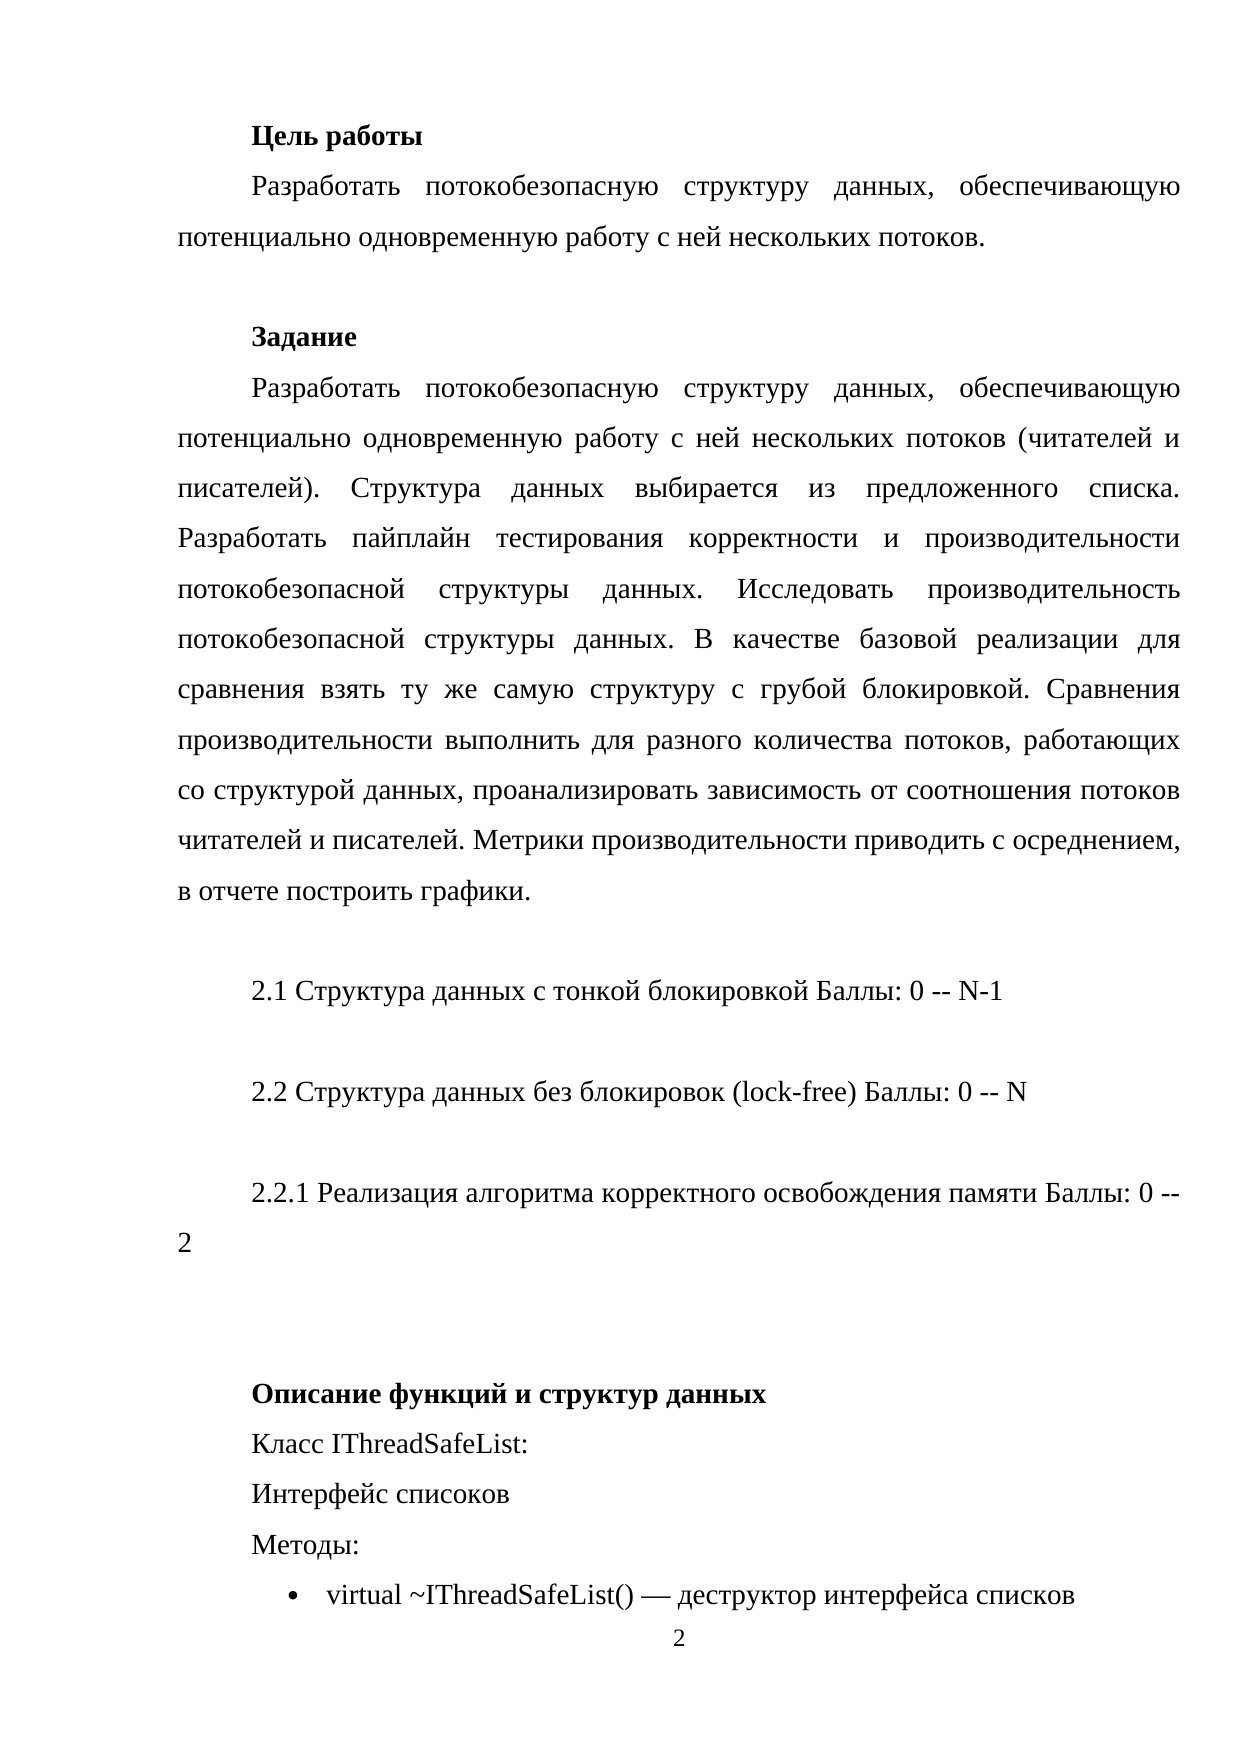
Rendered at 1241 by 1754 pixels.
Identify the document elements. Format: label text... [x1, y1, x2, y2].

text Методы: [177, 1527, 1181, 1560]
text Задание [177, 319, 1181, 353]
text Класс IThreadSafeList: [177, 1426, 1181, 1460]
text Разработать потокобезопасную структуру данных, обеспечивающую потенциально одновременную работу с ней нескольких потоков. [177, 168, 1181, 252]
text 2.2.1 Реализация алгоритма корректного освобождения памяти Баллы: 0 -- 2 [177, 1175, 1181, 1258]
text Интерфейс списоков [177, 1477, 1181, 1510]
text Описание функций и структур данных [177, 1376, 1181, 1409]
list virtual ~IThreadSafeList() — деструктор интерфейса списков [288, 1577, 1181, 1611]
text Цель работы [177, 118, 1181, 152]
text Разработать потокобезопасную структуру данных, обеспечивающую потенциально одновременную работу с ней нескольких потоков (читателей и писателей). Структура данных выбирается из предложенного списка. Разработать пайплайн тестирования корректности и производительности потокобезопасной структуры данных. Исследовать производительность потокобезопасной структуры данных. В качестве базовой реализации для сравнения взять ту же самую структуру с грубой блокировкой. Сравнения производительности выполнить для разного количества потоков, работающих со структурой данных, проанализировать зависимость от соотношения потоков читателей и писателей. Метрики производительности приводить с осреднением, в отчете построить графики. [177, 370, 1181, 906]
text 2.1 Структура данных с тонкой блокировкой Баллы: 0 -- N-1 [177, 973, 1181, 1007]
text 2.2 Структура данных без блокировок (lock-free) Баллы: 0 -- N [177, 1074, 1181, 1108]
